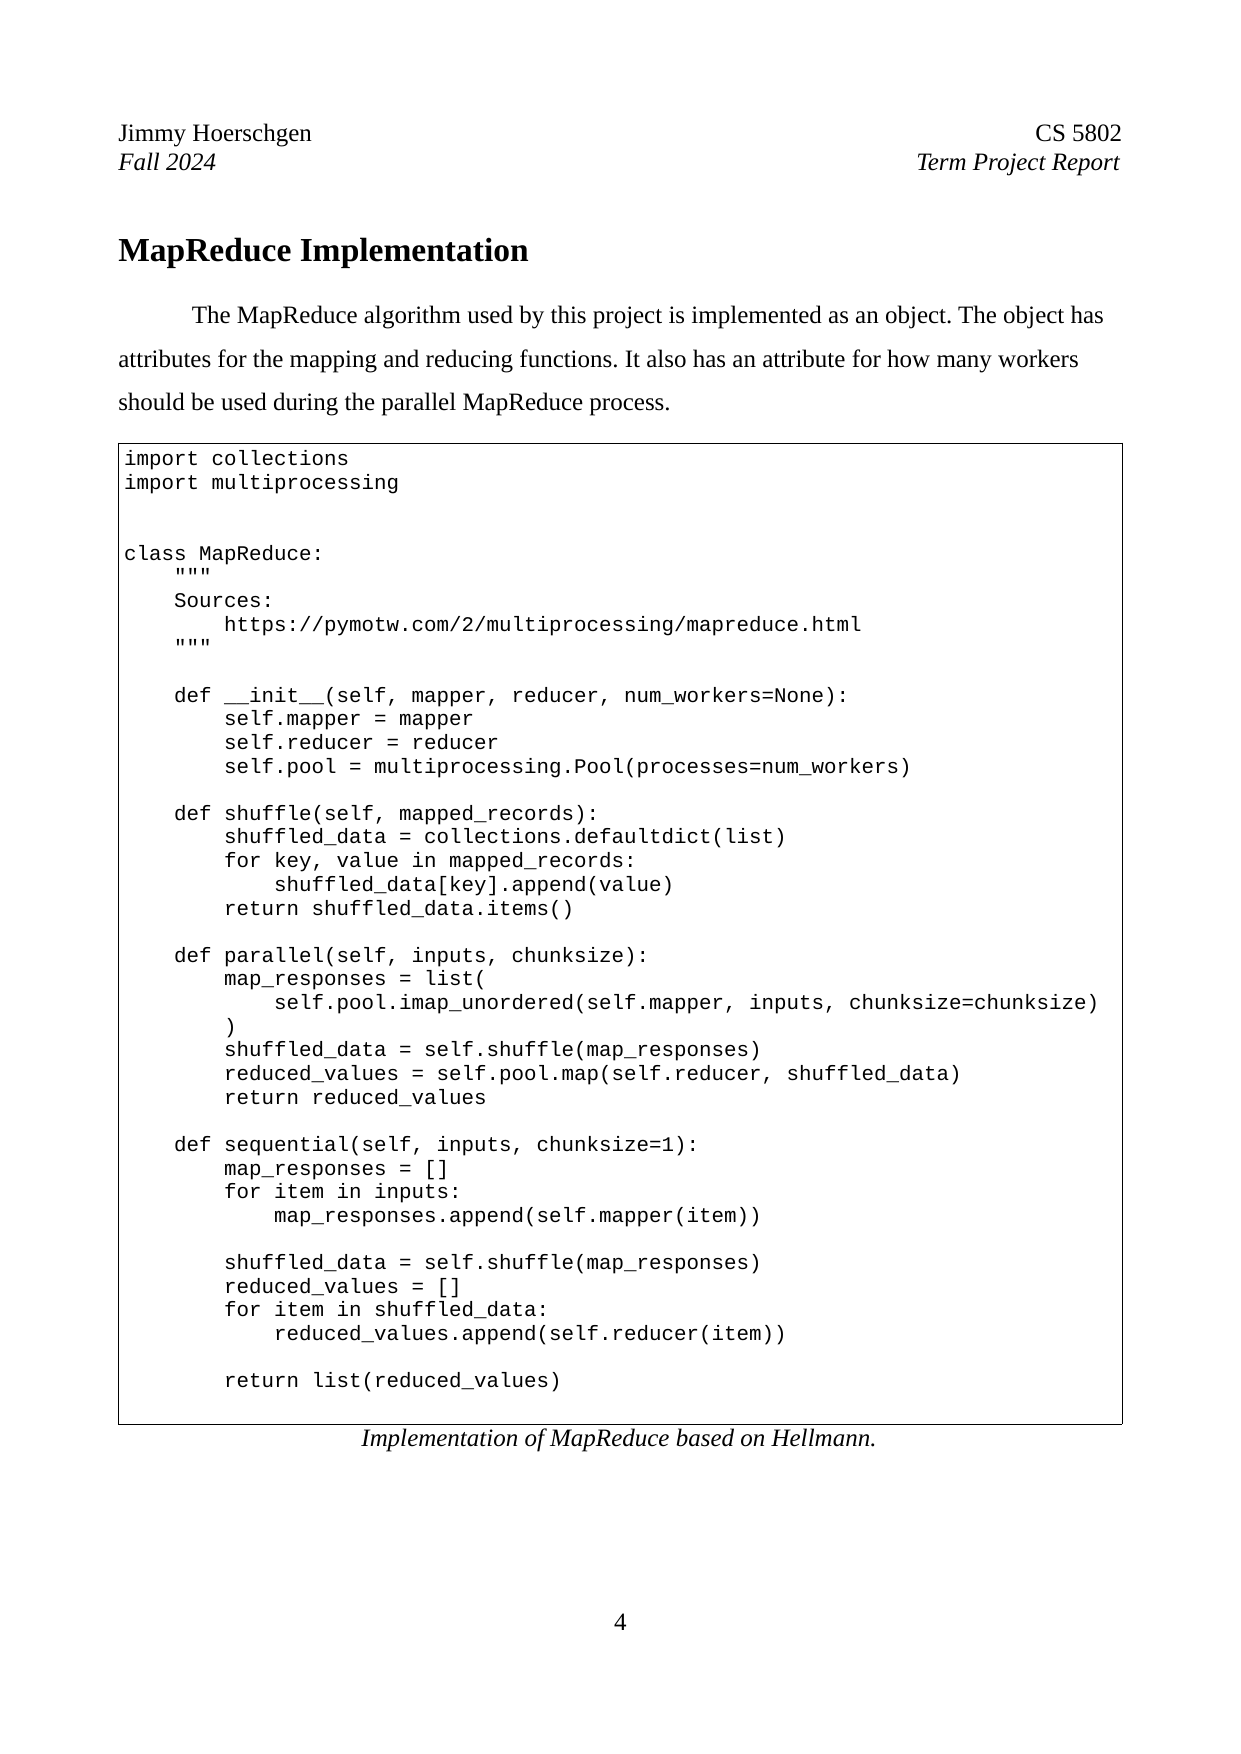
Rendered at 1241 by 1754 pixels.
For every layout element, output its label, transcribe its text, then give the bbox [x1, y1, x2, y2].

text The MapReduce algorithm used by this project is implemented as an object. The object has attributes for the mapping and reducing functions. It also has an attribute for how many workers should be used during the parallel MapReduce process. [118, 301, 1122, 416]
text Implementation of MapReduce based on Hellmann. [118, 1425, 1122, 1452]
table_header import collections import multiprocessing class MapReduce: """ Sources: https://pymotw.com/2/multiprocessing/mapreduce.html """ def __init__(self, mapper, reducer, num_workers=None): self.mapper = mapper self.reducer = reducer self.pool = multiprocessing.Pool(processes=num_workers) def shuffle(self, mapped_records): shuffled_data = collections.defaultdict(list) for key, value in mapped_records: shuffled_data[key].append(value) return shuffled_data.items() def parallel(self, inputs, chunksize): map_responses = list( self.pool.imap_unordered(self.mapper, inputs, chunksize=chunksize) ) shuffled_data = self.shuffle(map_responses) reduced_values = self.pool.map(self.reducer, shuffled_data) return reduced_values def sequential(self, inputs, chunksize=1): map_responses = [] for item in inputs: map_responses.append(self.mapper(item)) shuffled_data = self.shuffle(map_responses) reduced_values = [] for item in shuffled_data: reduced_values.append(self.reducer(item)) return list(reduced_values) [119, 444, 1122, 1423]
subtitle MapReduce Implementation [118, 230, 1122, 269]
